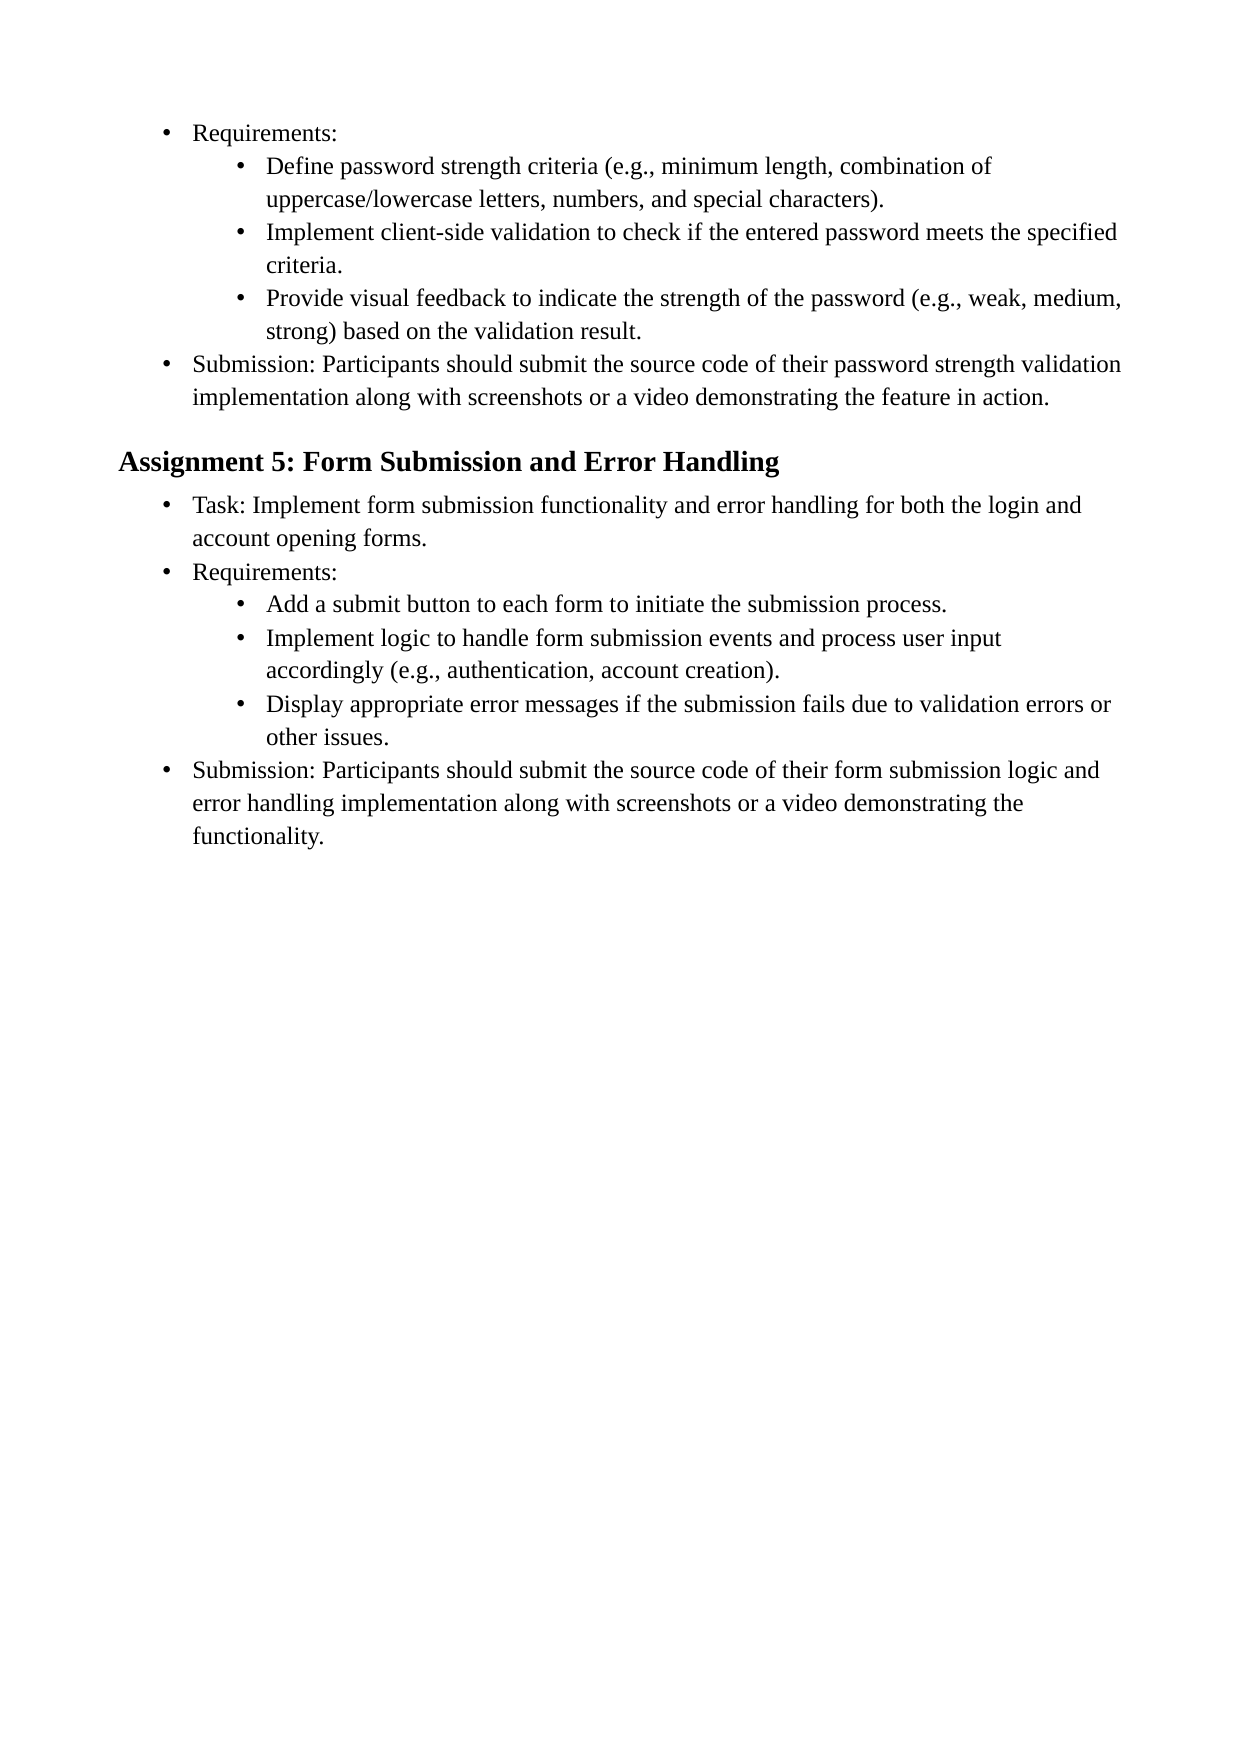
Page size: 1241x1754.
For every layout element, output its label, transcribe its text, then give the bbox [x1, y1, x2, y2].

list Submission: Participants should submit the source code of their password strength validation implementation along with screenshots or a video demonstrating the feature in action. [162, 349, 1122, 411]
list Display appropriate error messages if the submission fails due to validation errors or other issues. [236, 689, 1122, 750]
list Requirements: [162, 557, 1122, 585]
subtitle Assignment 5: Form Submission and Error Handling [118, 444, 1122, 478]
list Provide visual feedback to indicate the strength of the password (e.g., weak, medium, strong) based on the validation result. [236, 283, 1122, 345]
list Define password strength criteria (e.g., minimum length, combination of uppercase/lowercase letters, numbers, and special characters). [236, 151, 1122, 213]
list Implement logic to handle form submission events and process user input accordingly (e.g., authentication, account creation). [236, 623, 1122, 684]
list Task: Implement form submission functionality and error handling for both the login and account opening forms. [162, 491, 1122, 552]
list Add a submit button to each form to initiate the submission process. [236, 589, 1122, 618]
list Implement client-side validation to check if the entered password meets the specified criteria. [236, 217, 1122, 279]
list Submission: Participants should submit the source code of their form submission logic and error handling implementation along with screenshots or a video demonstrating the functionality. [162, 755, 1122, 849]
list Requirements: [162, 118, 1122, 147]
